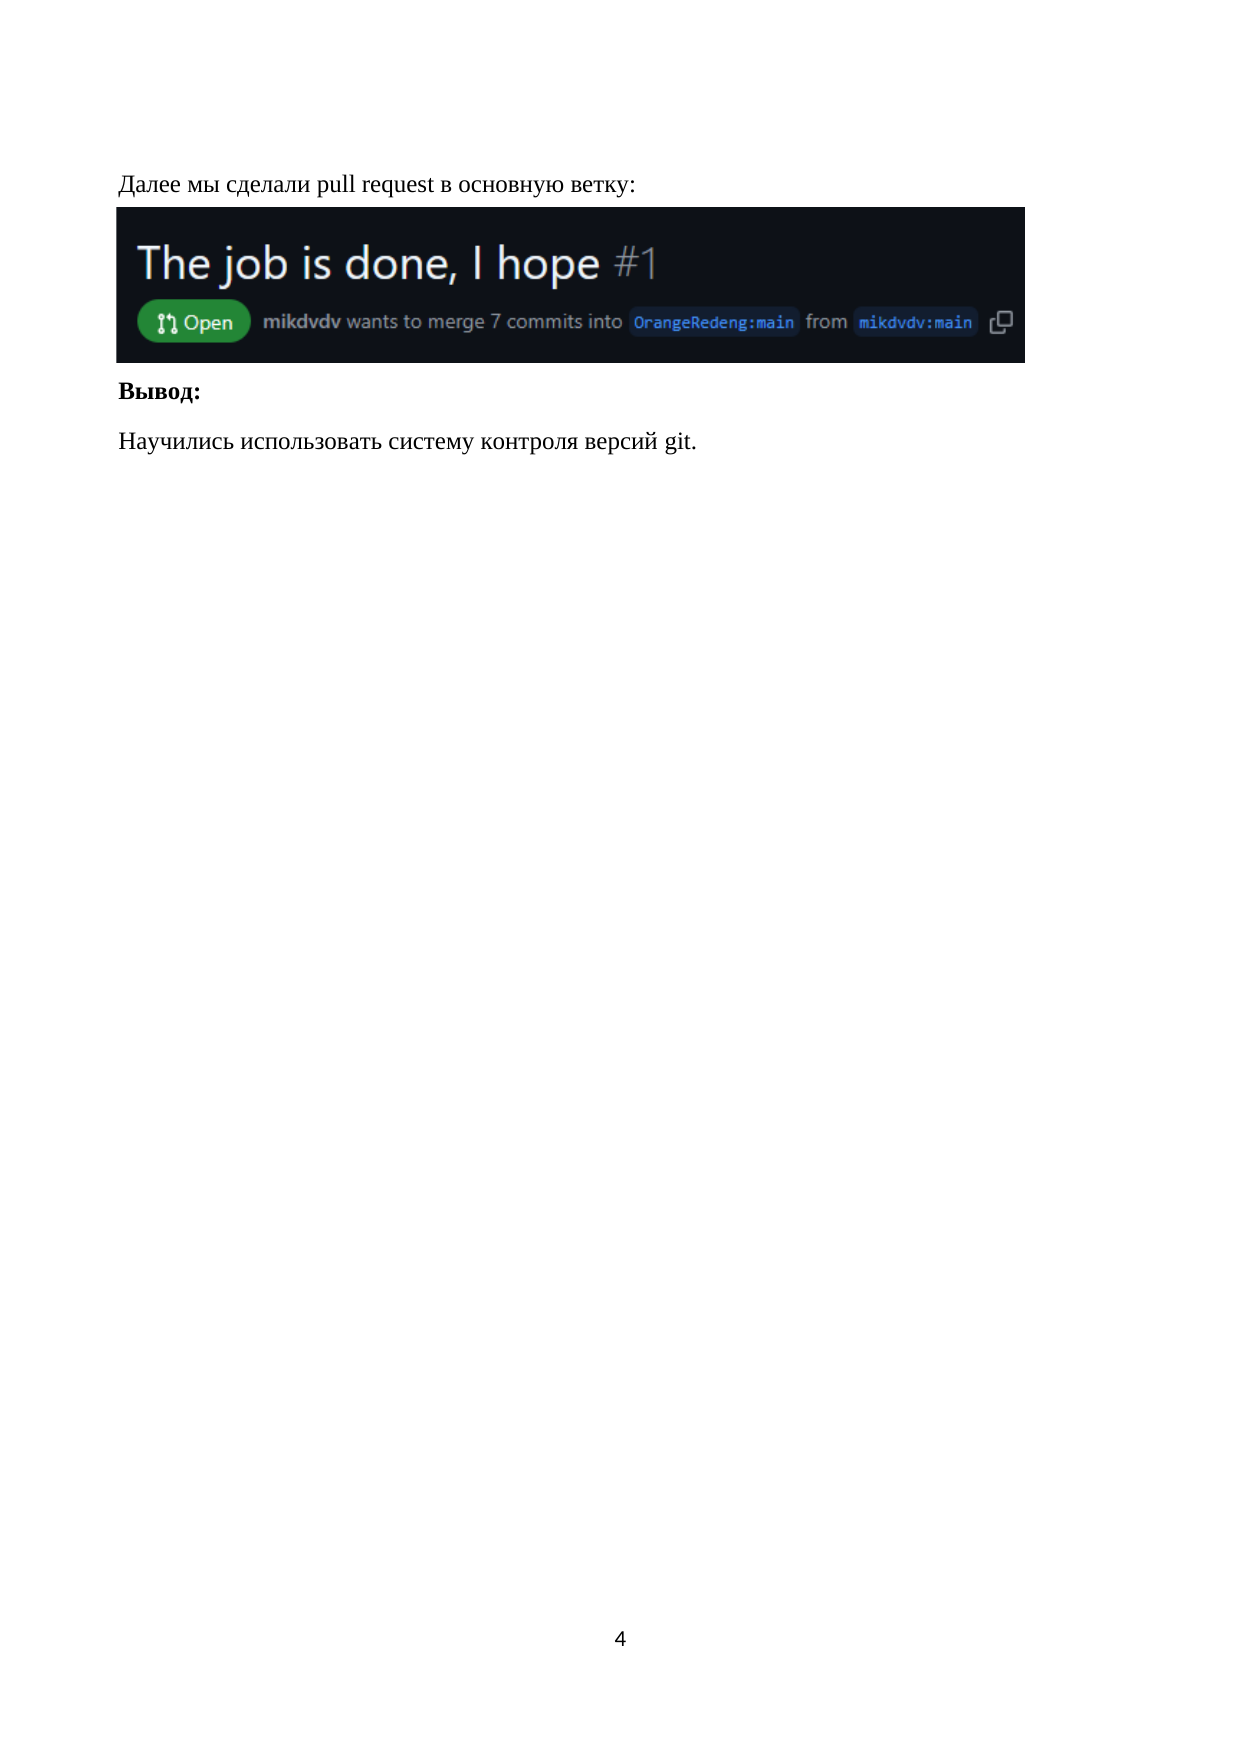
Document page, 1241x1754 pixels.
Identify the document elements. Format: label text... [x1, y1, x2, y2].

text Далее мы сделали pull request в основную ветку: [118, 169, 1152, 198]
picture [116, 207, 1025, 363]
text Вывод: [118, 376, 1152, 405]
text Научились использовать систему контроля версий git. [118, 426, 1152, 454]
